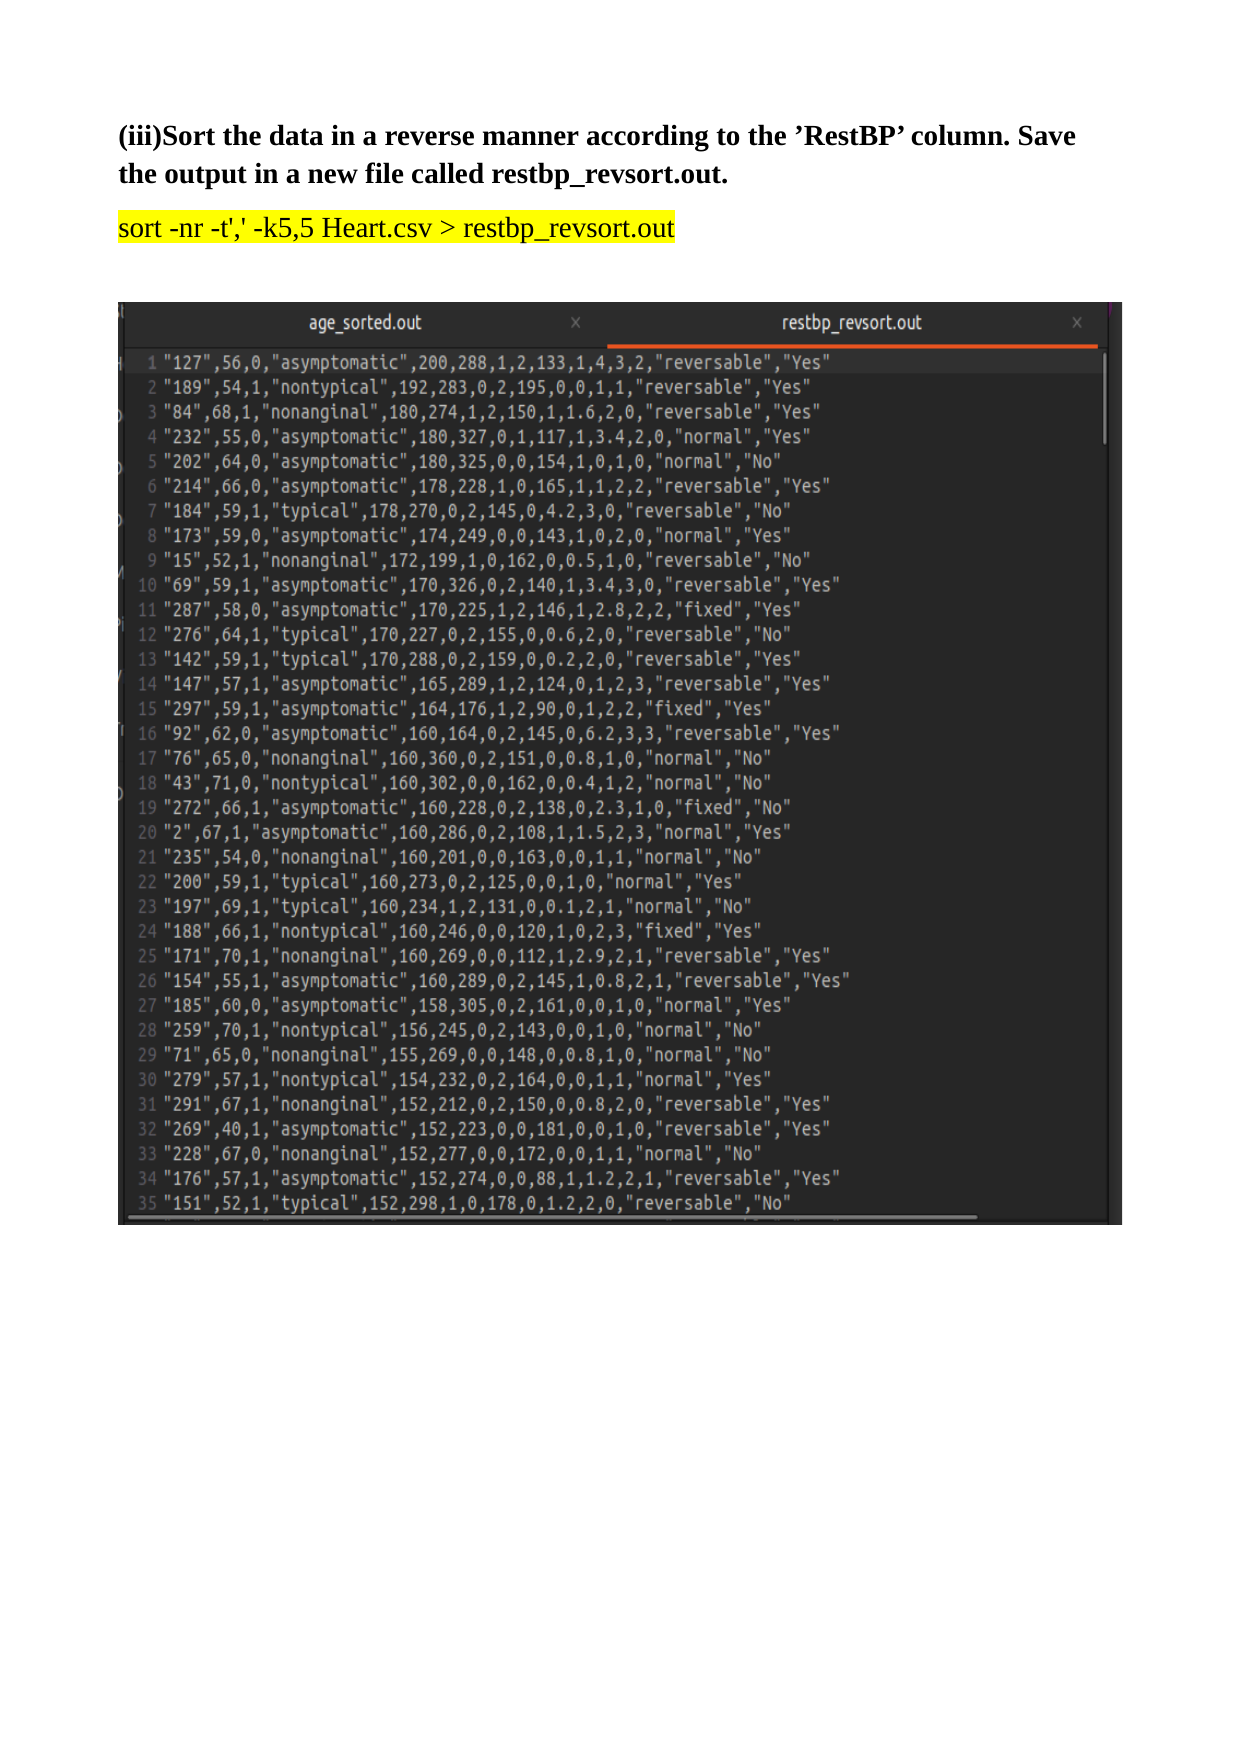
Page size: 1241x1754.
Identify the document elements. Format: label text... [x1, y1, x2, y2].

text sort -nr -t',' -k5,5 Heart.csv > restbp_revsort.out [118, 210, 1122, 243]
text (iii)Sort the data in a reverse manner according to the ’RestBP’ column. Save the output in a new file called restbp_revsort.out. [118, 118, 1122, 190]
picture [118, 302, 1123, 1225]
